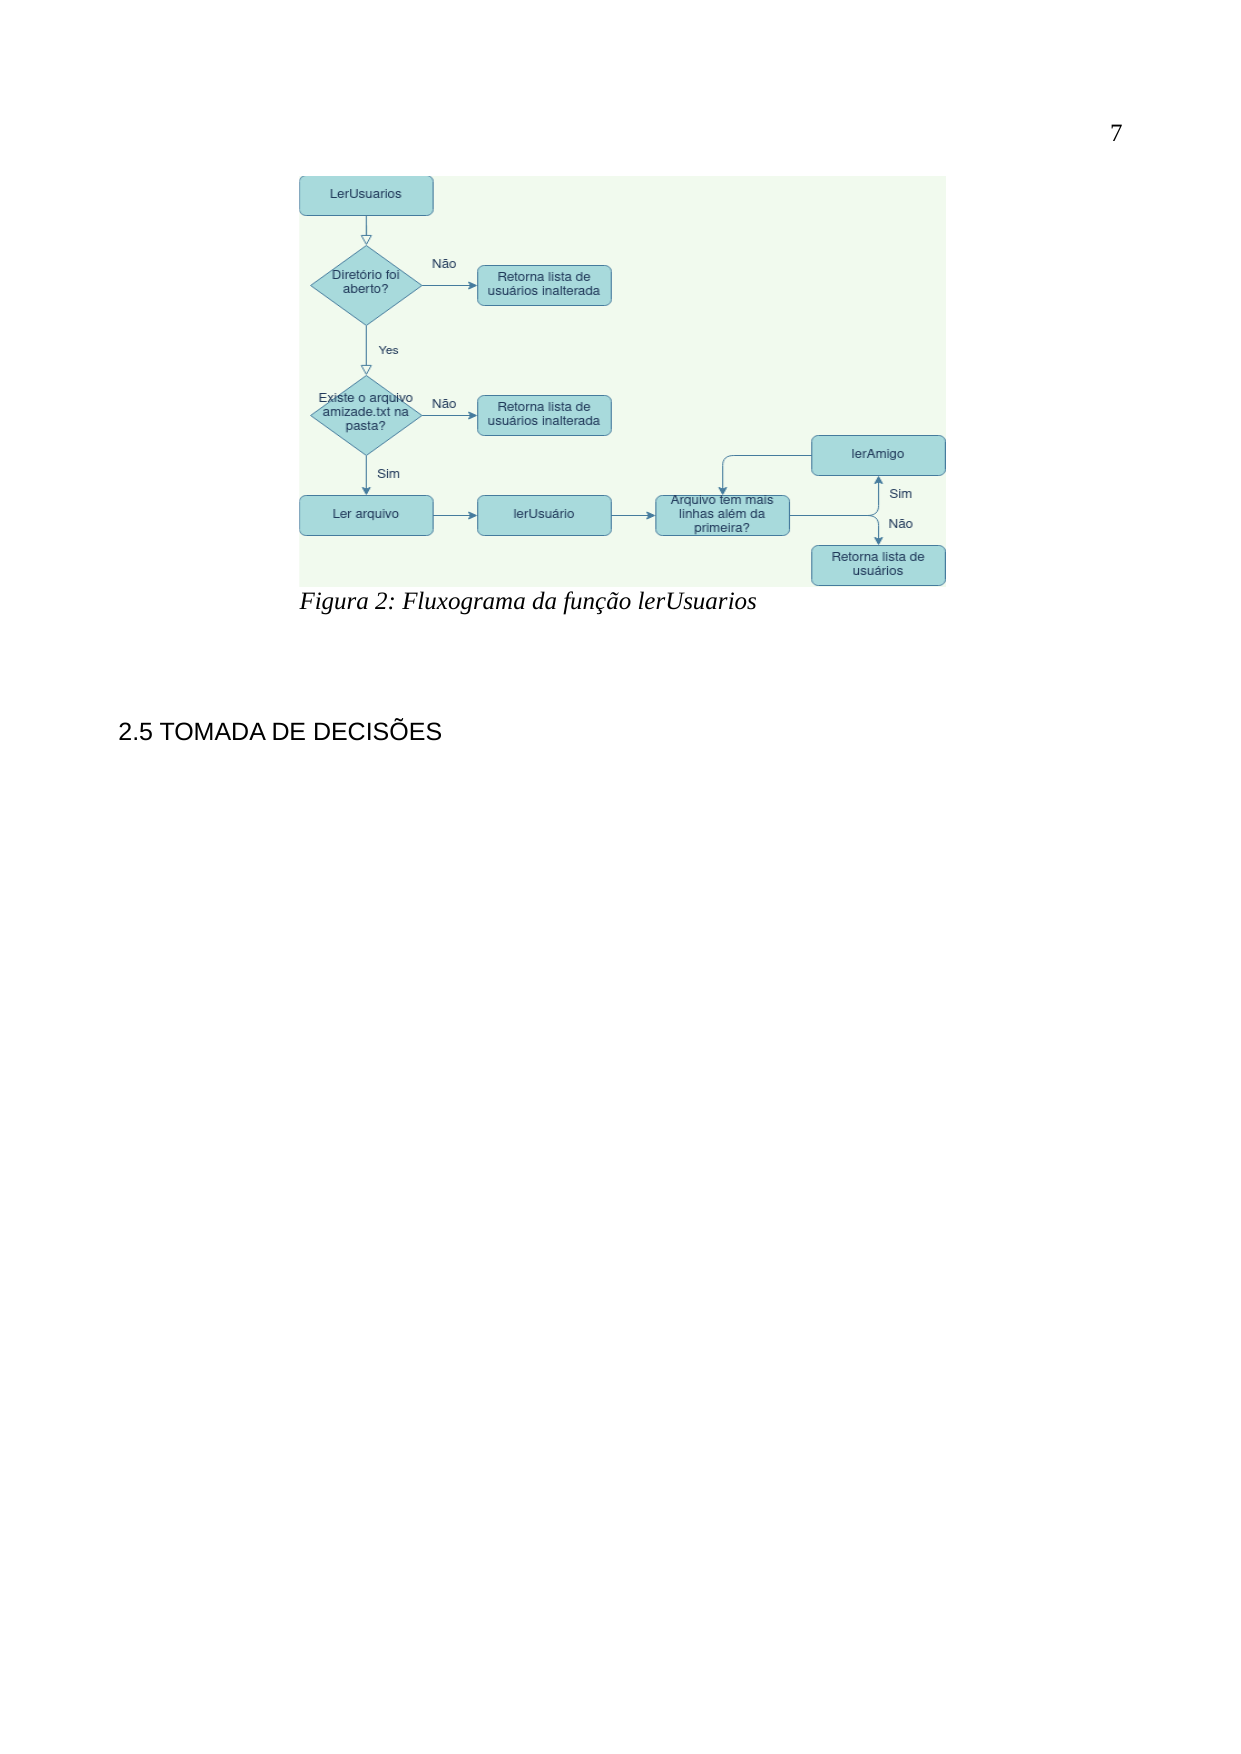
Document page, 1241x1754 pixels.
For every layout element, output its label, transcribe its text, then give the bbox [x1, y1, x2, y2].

text Figura 2: Fluxograma da função lerUsuarios [299, 587, 946, 615]
picture [299, 176, 946, 587]
subtitle 2.5 TOMADA DE DECISÕES [118, 717, 1122, 745]
